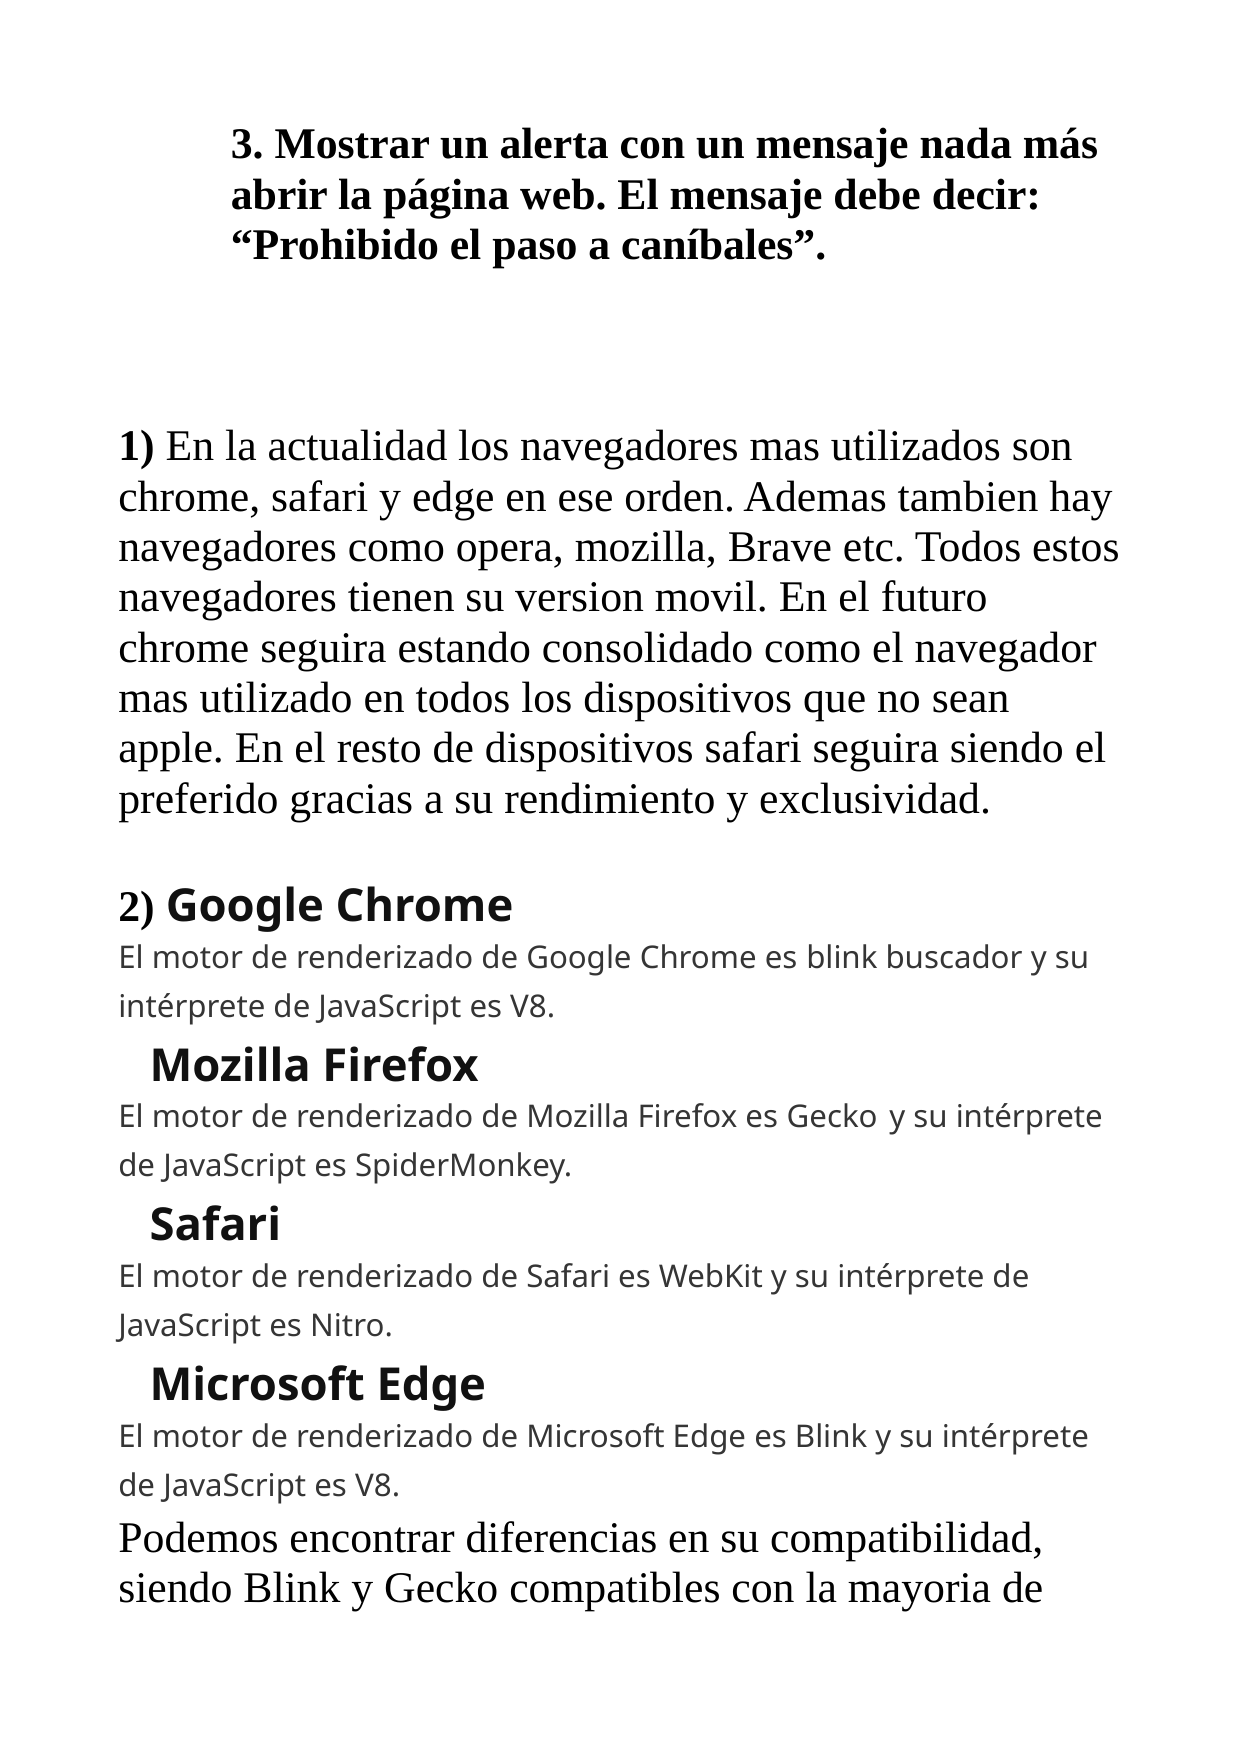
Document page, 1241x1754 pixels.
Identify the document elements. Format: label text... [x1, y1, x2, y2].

subtitle Mozilla Firefox [149, 1032, 1122, 1094]
text El motor de renderizado de Safari es WebKit y su intérprete de JavaScript es Nitro. [118, 1254, 1122, 1346]
text El motor de renderizado de Microsoft Edge es Blink y su intérprete de JavaScript es V8. [118, 1414, 1122, 1505]
text El motor de renderizado de Mozilla Firefox es Gecko y su intérprete de JavaScript es SpiderMonkey. [118, 1094, 1122, 1186]
text Podemos encontrar diferencias en su compatibilidad, siendo Blink y Gecko compatibles con la mayoria de [118, 1512, 1122, 1612]
list 3. Mostrar un alerta con un mensaje nada más abrir la página web. El mensaje debe decir: “Prohibido el paso a caníbales”. [193, 118, 1122, 269]
subtitle Microsoft Edge [149, 1352, 1122, 1414]
text El motor de renderizado de Google Chrome es blink buscador y su intérprete de JavaScript es V8. [118, 934, 1122, 1026]
text 2) Google Chrome [118, 873, 1122, 934]
text 1) En la actualidad los navegadores mas utilizados son chrome, safari y edge en ese orden. Ademas tambien hay navegadores como opera, mozilla, Brave etc. Todos estos navegadores tienen su version movil. En el futuro chrome seguira estando consolidado como el navegador mas utilizado en todos los dispositivos que no sean apple. En el resto de dispositivos safari seguira siendo el preferido gracias a su rendimiento y exclusividad. [118, 420, 1122, 822]
subtitle Safari [149, 1192, 1122, 1254]
